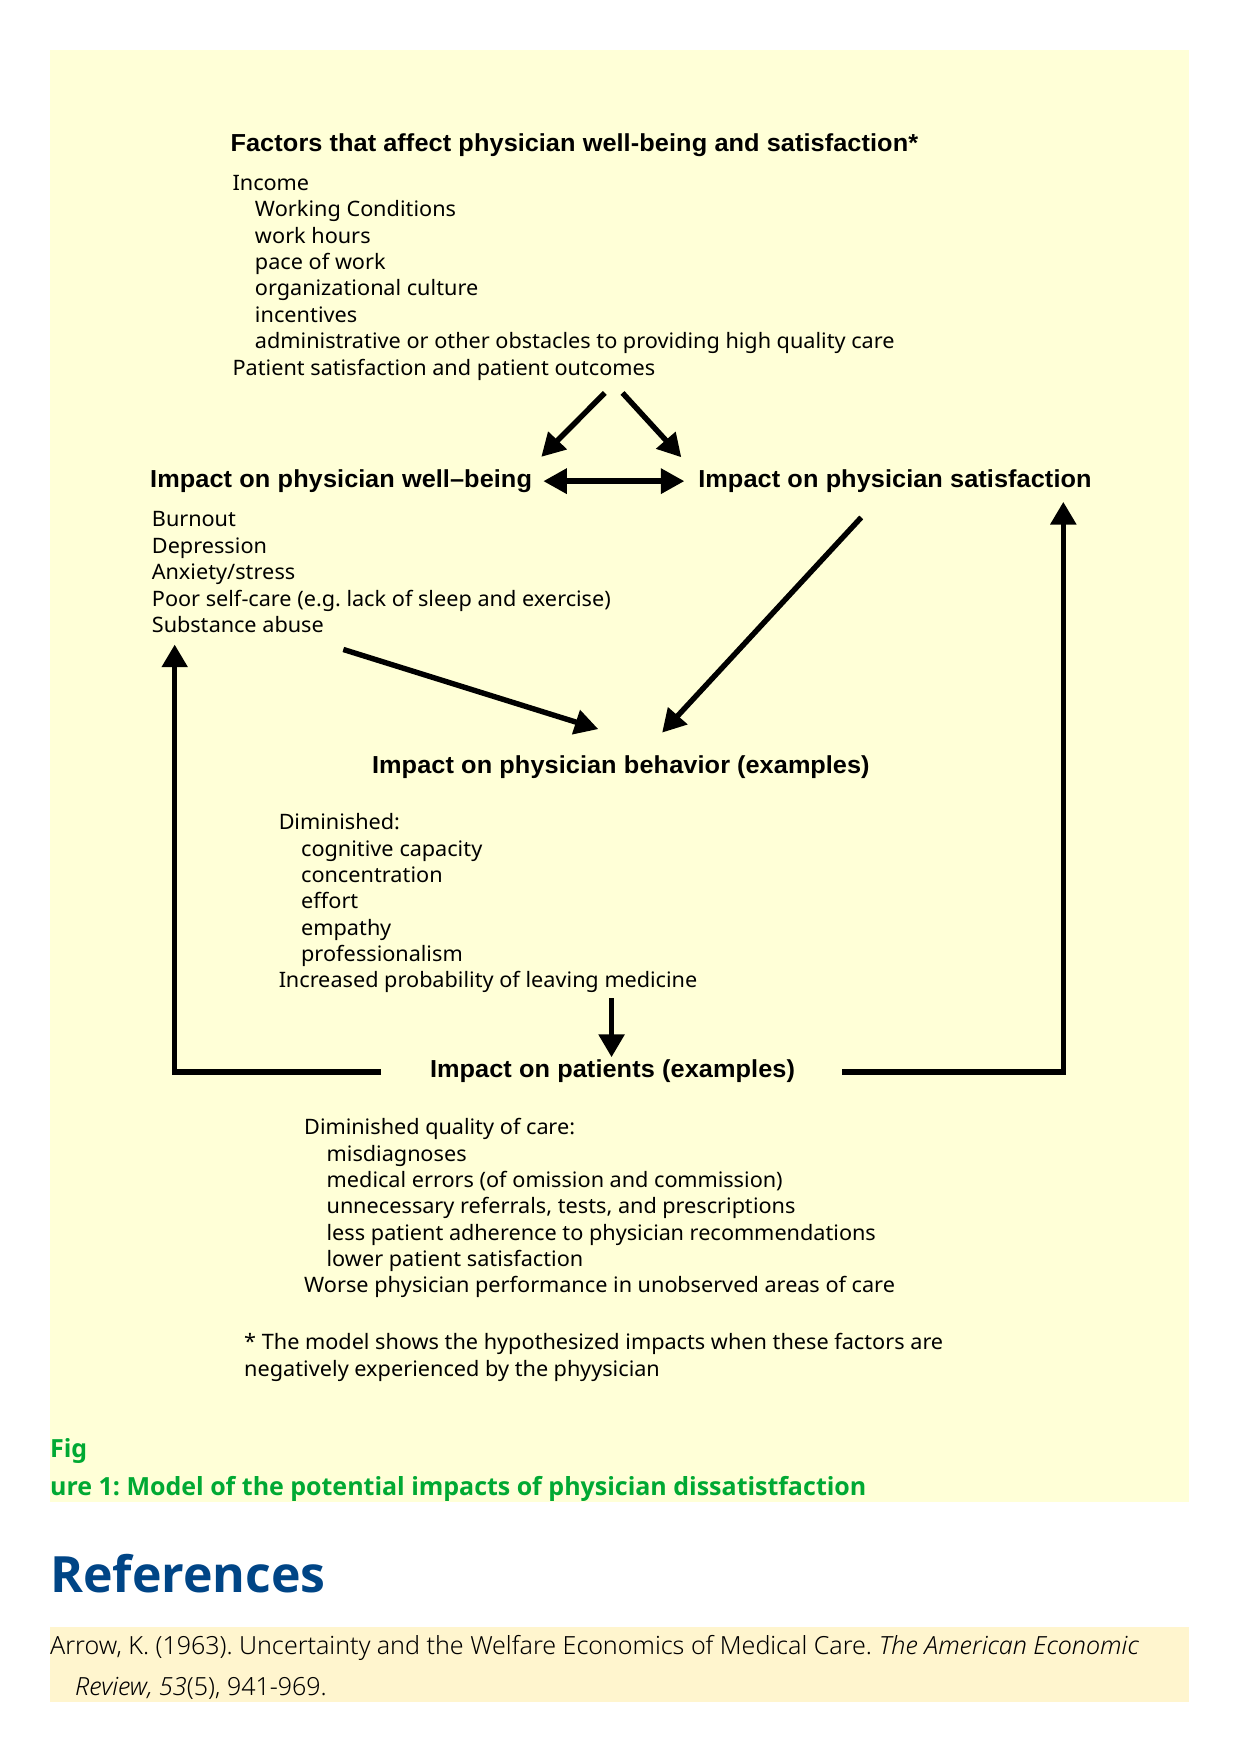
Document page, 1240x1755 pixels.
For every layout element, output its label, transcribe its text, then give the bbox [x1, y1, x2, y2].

text Arrow, K. (1963). Uncertainty and the Welfare Economics of Medical Care. The American Economic Review, 53(5), 941-969. [50, 1627, 1189, 1702]
text Figure 1: Model of the potential impacts of physician dissatistfaction [50, 87, 1189, 1502]
subtitle References [50, 1552, 1189, 1602]
